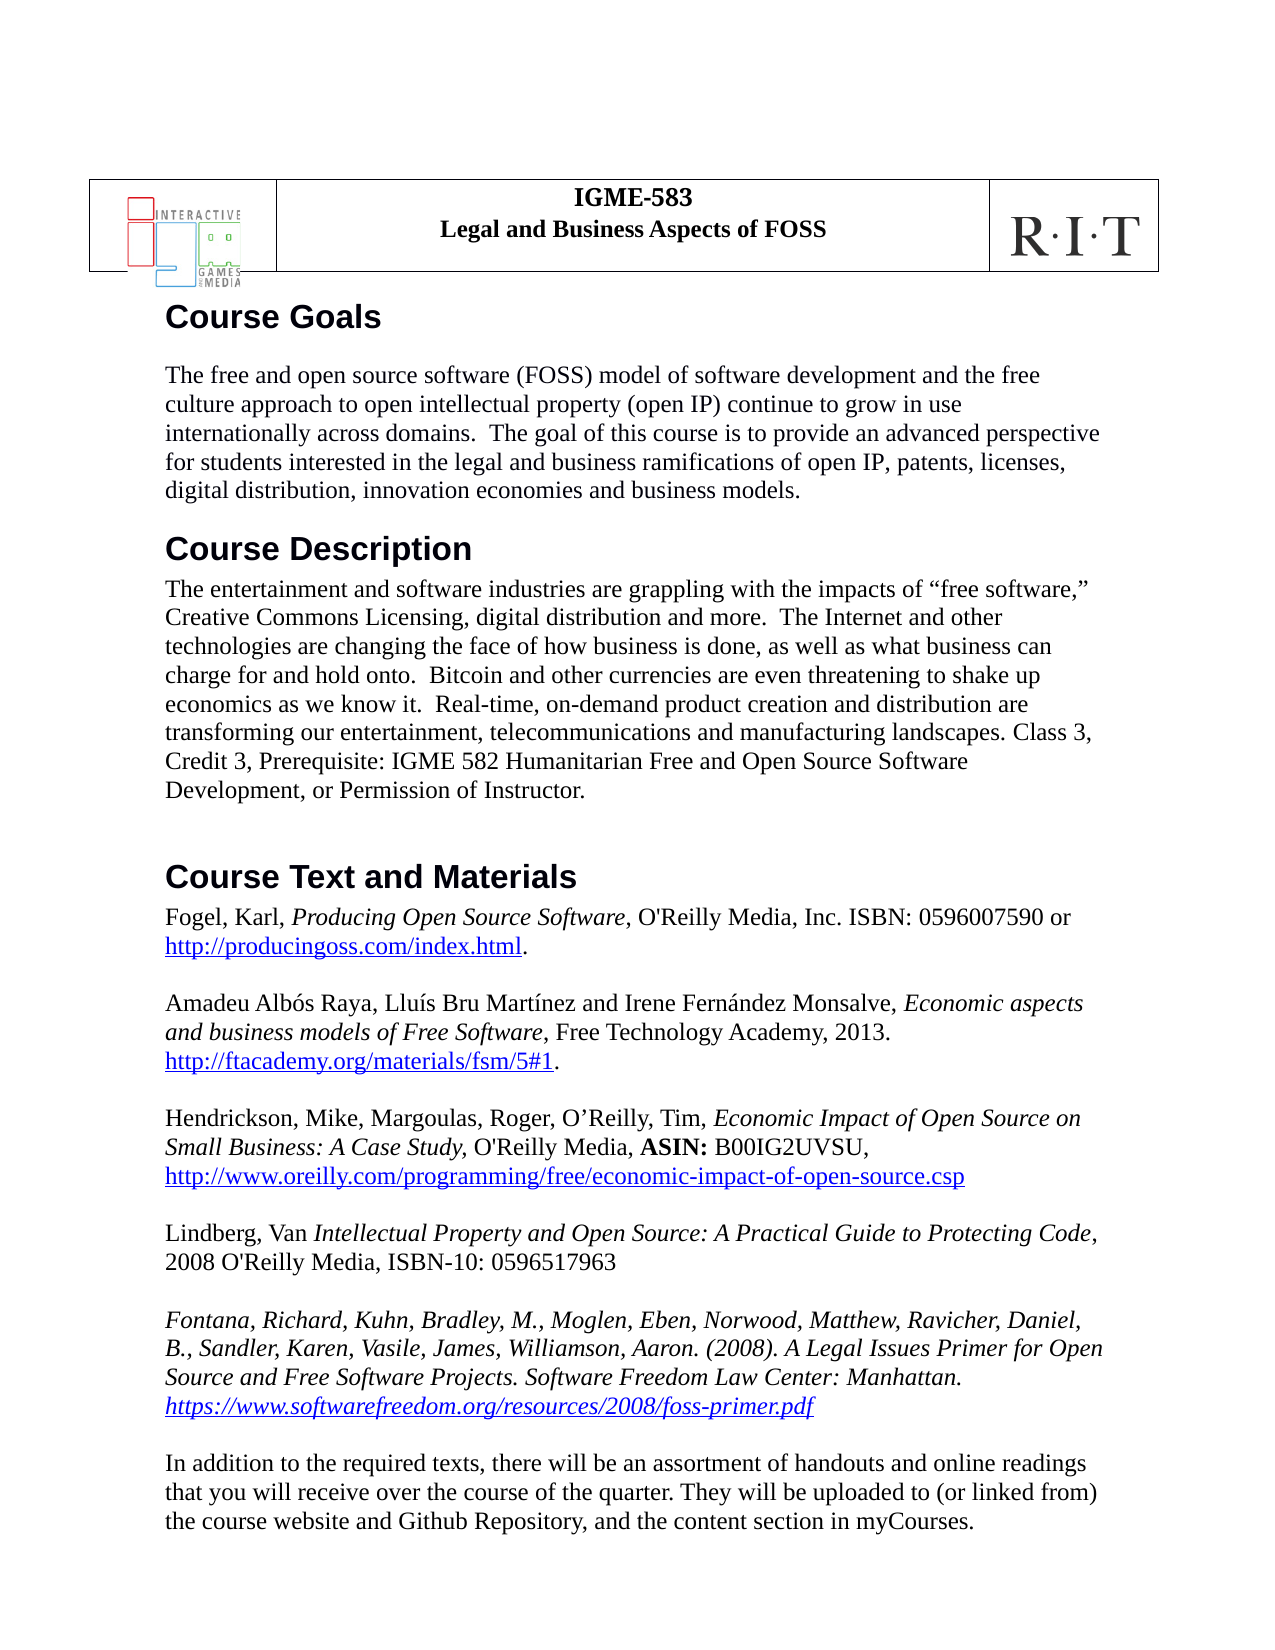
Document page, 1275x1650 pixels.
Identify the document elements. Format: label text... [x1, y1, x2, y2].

table_header [90, 198, 127, 271]
text In addition to the required texts, there will be an assortment of handouts and online readings that you will receive over the course of the quarter. They will be uploaded to (or linked from) the course website and Github Repository, and the content section in myCourses. [165, 1448, 1110, 1535]
subtitle Course Text and Materials [165, 857, 1110, 896]
table_header IGME-583 Legal and Business Aspects of FOSS [277, 180, 989, 271]
table_header [990, 180, 1158, 271]
text Fontana, Richard, Kuhn, Bradley, M., Moglen, Eben, Norwood, Matthew, Ravicher, Daniel, B., Sandler, Karen, Vasile, James, Williamson, Aaron. (2008). A Legal Issues Primer for Open [165, 1305, 1110, 1362]
table_header [90, 180, 276, 197]
subtitle Course Description [165, 529, 1110, 567]
picture [127, 197, 241, 294]
text Lindberg, Van Intellectual Property and Open Source: A Practical Guide to Protecting Code, 2008 O'Reilly Media, ISBN-10: 0596517963 [165, 1218, 1110, 1276]
table_header [241, 198, 276, 271]
subtitle The free and open source software (FOSS) model of software development and the free culture approach to open intellectual property (open IP) continue to grow in use internationally across domains. The goal of this course is to provide an advanced perspective for students interested in the legal and business ramifications of open IP, patents, licenses, digital distribution, innovation economies and business models. [165, 360, 1110, 504]
text Source and Free Software Projects. Software Freedom Law Center: Manhattan. https://www.softwarefreedom.org/resources/2008/foss-primer.pdf [165, 1362, 1110, 1420]
text Fogel, Karl, Producing Open Source Software, O'Reilly Media, Inc. ISBN: 0596007590 or http://producingoss.com/index.html. [165, 902, 1110, 960]
picture [1010, 217, 1140, 256]
text The entertainment and software industries are grappling with the impacts of “free software,” Creative Commons Licensing, digital distribution and more. The Internet and other technologies are changing the face of how business is done, as well as what business can charge for and hold onto. Bitcoin and other currencies are even threatening to shake up economics as we know it. Real-time, on-demand product creation and distribution are transforming our entertainment, telecommunications and manufacturing landscapes. Class 3, Credit 3, Prerequisite: IGME 582 Humanitarian Free and Open Source Software Development, or Permission of Instructor. [165, 574, 1110, 804]
text Hendrickson, Mike, Margoulas, Roger, O’Reilly, Tim, Economic Impact of Open Source on Small Business: A Case Study, O'Reilly Media, ASIN: B00IG2UVSU, http://www.oreilly.com/programming/free/economic-impact-of-open-source.csp [165, 1103, 1110, 1190]
subtitle Course Goals [165, 297, 1110, 335]
text Amadeu Albós Raya, Lluís Bru Martínez and Irene Fernández Monsalve, Economic aspects and business models of Free Software, Free Technology Academy, 2013. http://ftacademy.org/materials/fsm/5#1. [165, 988, 1110, 1075]
